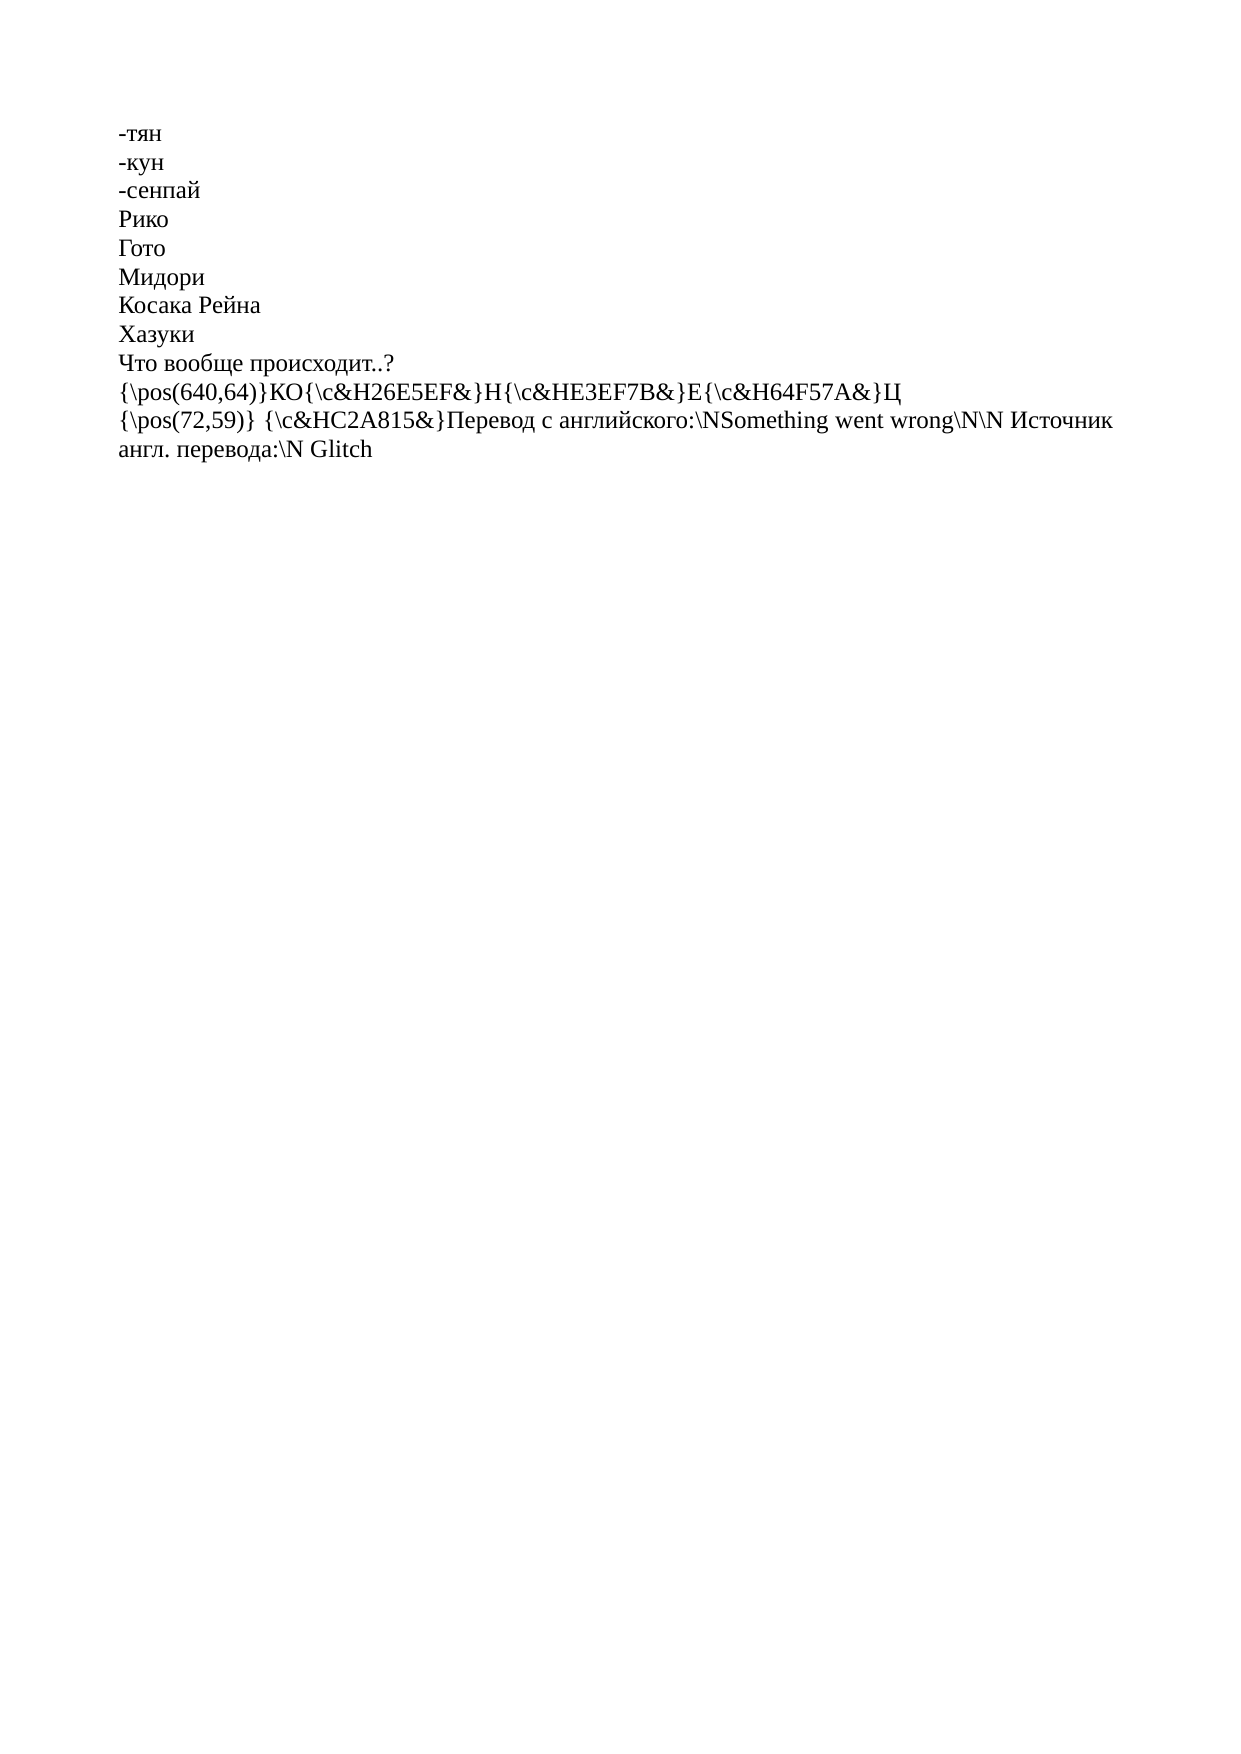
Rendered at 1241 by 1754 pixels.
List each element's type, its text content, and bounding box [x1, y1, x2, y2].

text Гото [118, 233, 1122, 262]
text Что вообще происходит..? [118, 348, 1122, 377]
text {\pos(72,59)} {\c&HC2A815&}Перевод с английского:\NSomething went wrong\N\N Источник англ. перевода:\N Glitch [118, 406, 1122, 463]
text Рико [118, 204, 1122, 233]
text Хазуки [118, 319, 1122, 348]
text -кун [118, 147, 1122, 176]
text Косака Рейна [118, 291, 1122, 319]
text Мидори [118, 262, 1122, 291]
text {\pos(640,64)}КО{\c&H26E5EF&}Н{\c&HE3EF7B&}E{\c&H64F57A&}Ц [118, 377, 1122, 406]
text -сенпай [118, 176, 1122, 204]
text -тян [118, 118, 1122, 147]
